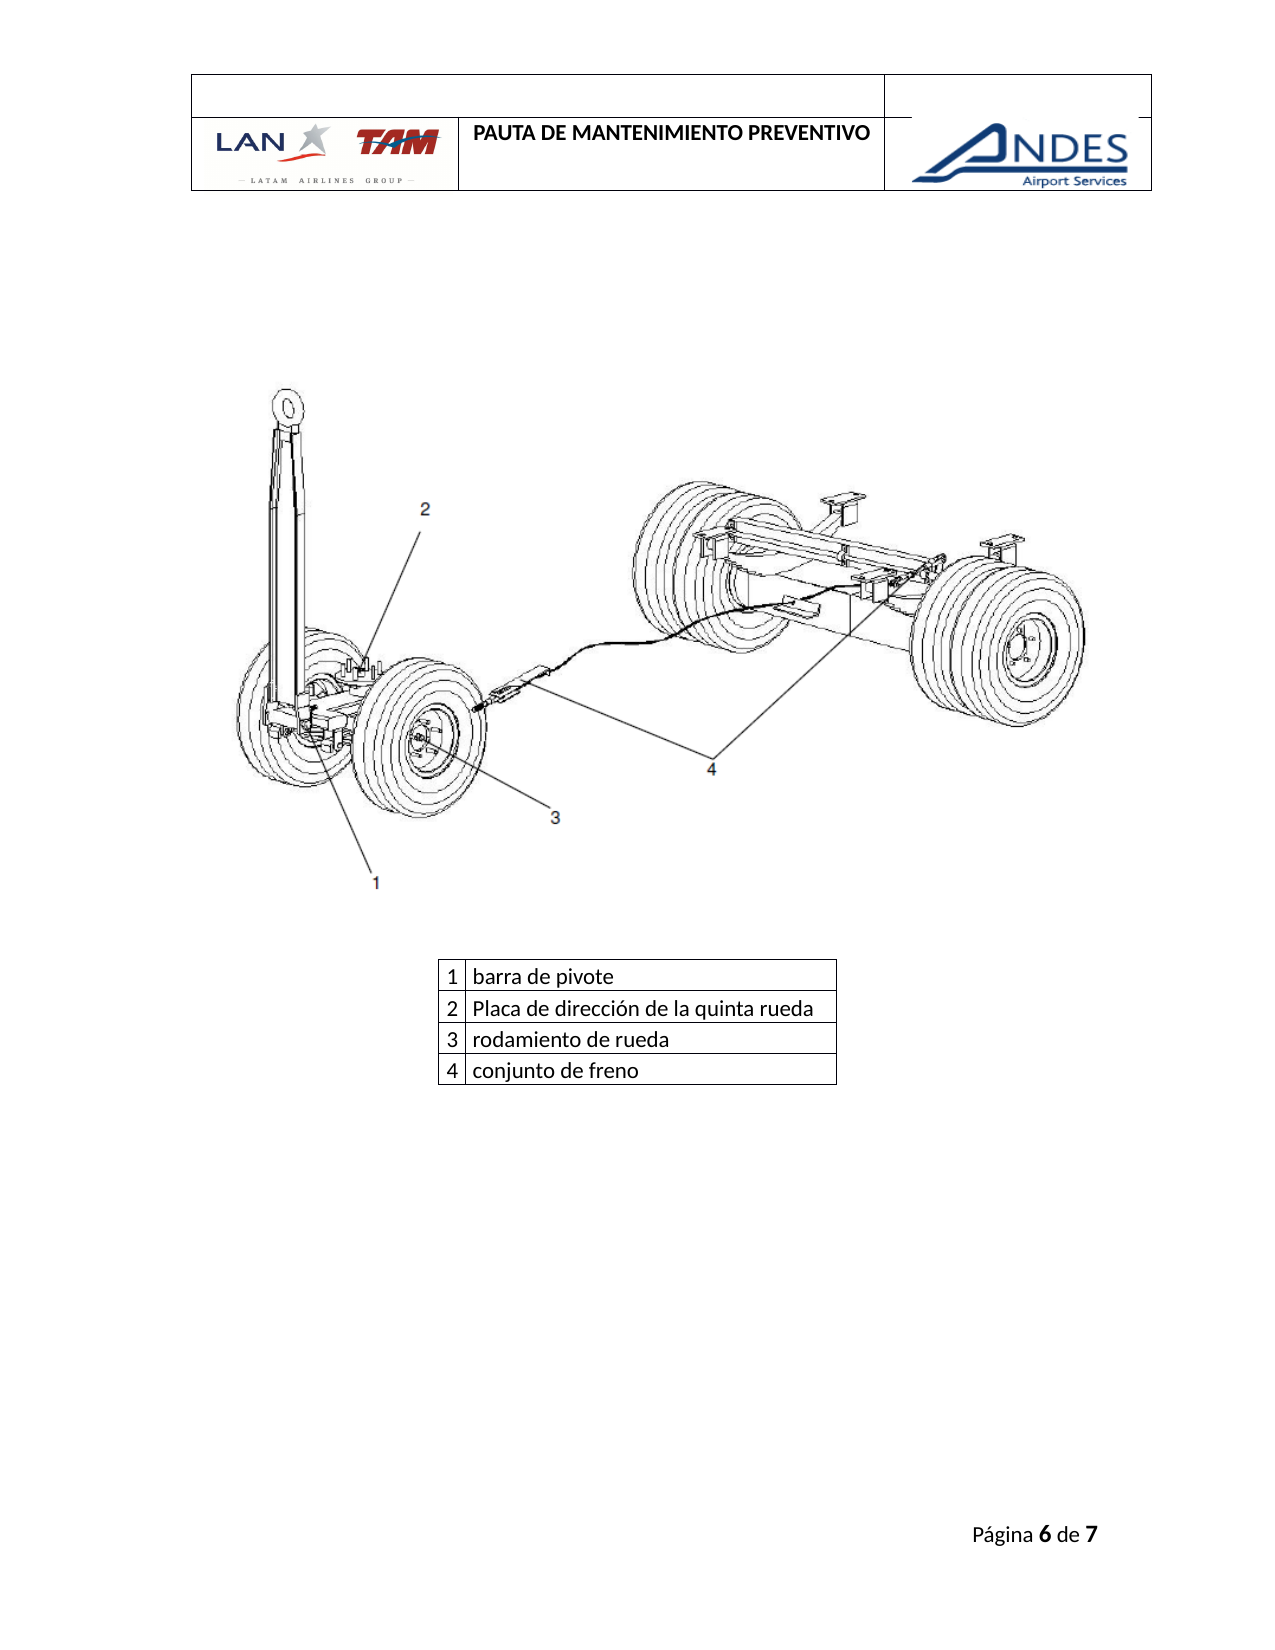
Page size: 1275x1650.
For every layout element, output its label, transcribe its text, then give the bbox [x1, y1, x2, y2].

picture [204, 191, 454, 195]
table_cell 4 [439, 1054, 465, 1084]
picture [911, 117, 1139, 190]
picture [204, 118, 454, 190]
table_cell rodamiento de rueda [466, 1023, 836, 1053]
table_cell Placa de dirección de la quinta rueda [466, 991, 836, 1022]
table_cell 3 [439, 1023, 465, 1053]
picture [188, 331, 1109, 940]
table_header barra de pivote [466, 960, 836, 990]
table_cell 2 [439, 991, 465, 1022]
table_cell conjunto de freno [466, 1054, 836, 1084]
table_header 1 [439, 960, 465, 990]
